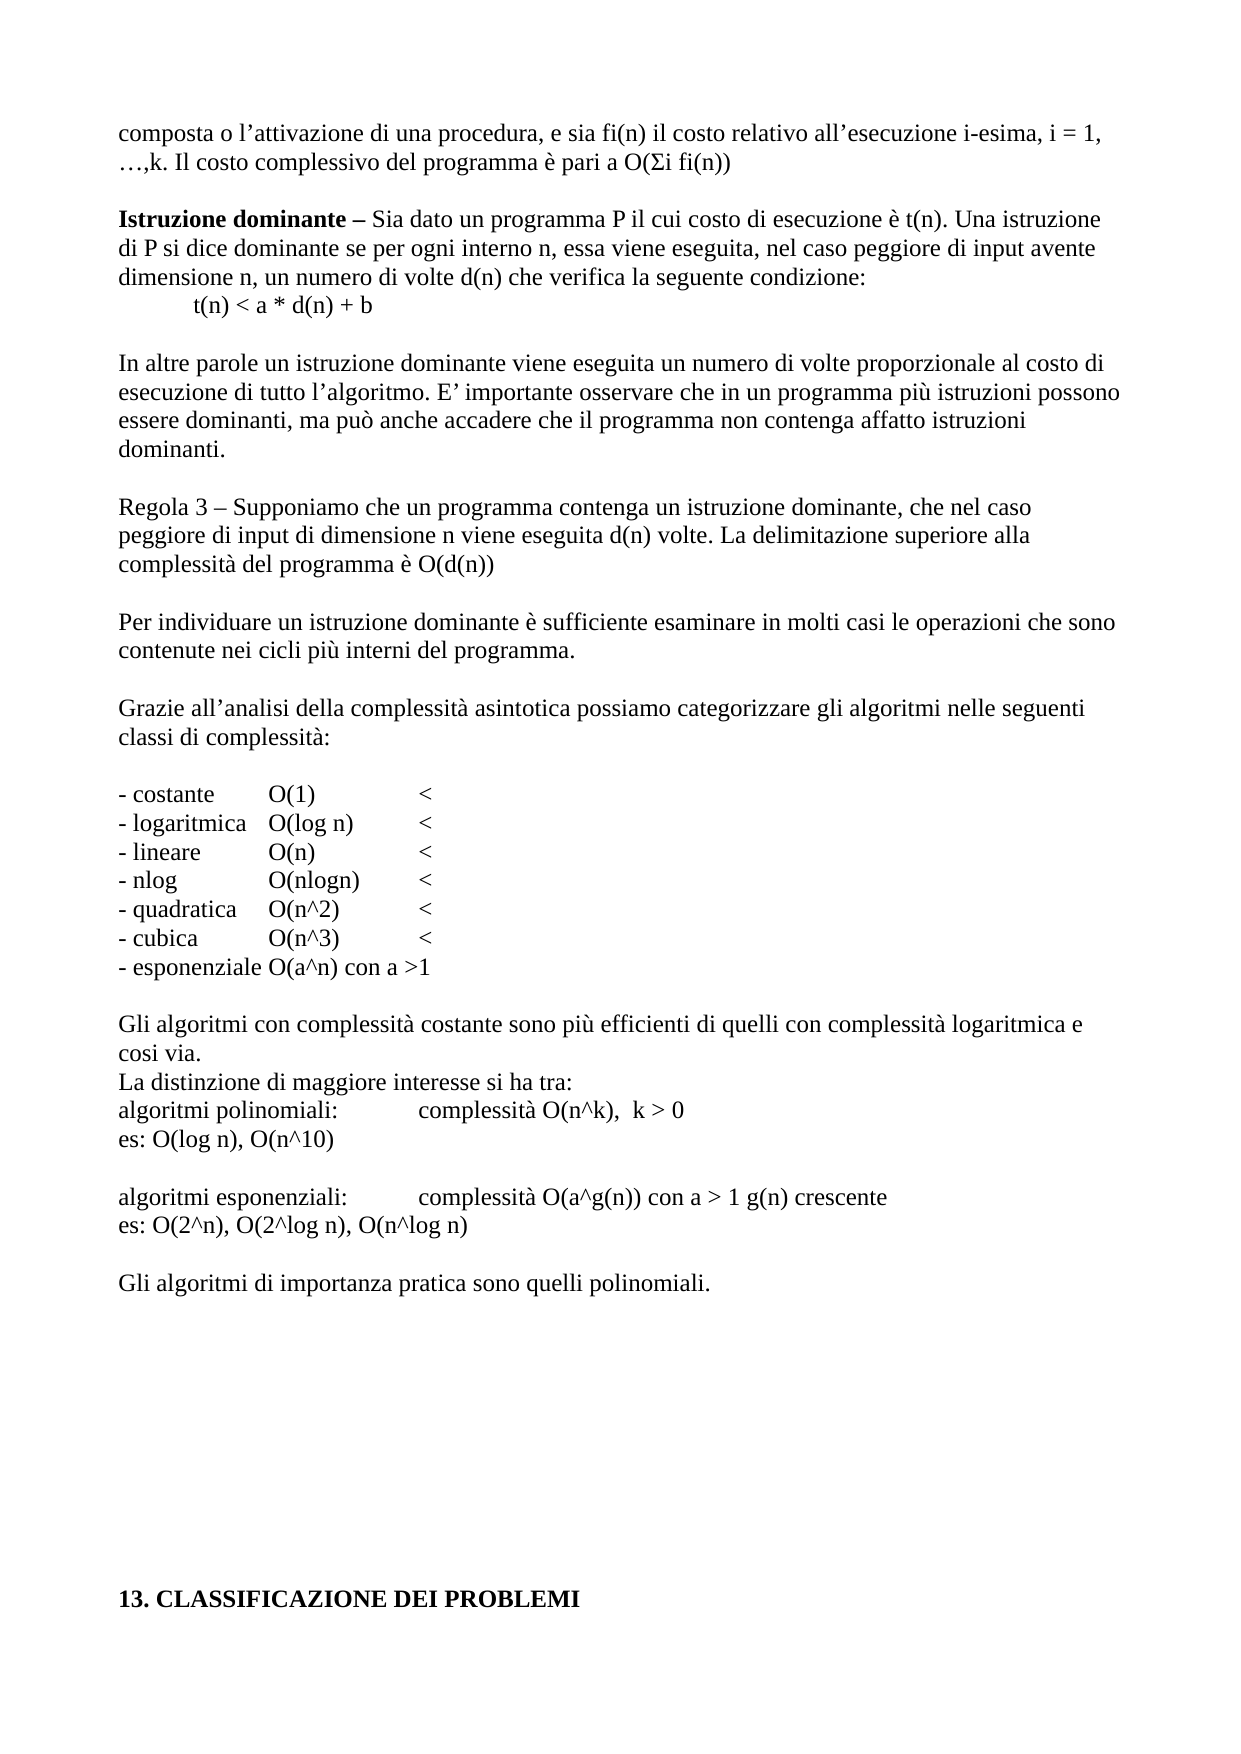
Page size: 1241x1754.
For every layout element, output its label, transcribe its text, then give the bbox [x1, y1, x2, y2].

text Gli algoritmi con complessità costante sono più efficienti di quelli con complessità logaritmica e cosi via. [118, 1009, 1122, 1067]
text - nlog O(nlogn) < [118, 866, 1122, 894]
text - lineare O(n) < [118, 837, 1122, 866]
text algoritmi esponenziali: complessità O(a^g(n)) con a > 1 g(n) crescente [118, 1182, 1122, 1211]
text algoritmi polinomiali: complessità O(n^k), k > 0 [118, 1096, 1122, 1124]
text La distinzione di maggiore interesse si ha tra: [118, 1067, 1122, 1096]
text Per individuare un istruzione dominante è sufficiente esaminare in molti casi le operazioni che sono contenute nei cicli più interni del programma. [118, 607, 1122, 664]
text Gli algoritmi di importanza pratica sono quelli polinomiali. [118, 1268, 1122, 1297]
text es: O(2^n), O(2^log n), O(n^log n) [118, 1211, 1122, 1239]
text - logaritmica O(log n) < [118, 808, 1122, 837]
text composta o l’attivazione di una procedura, e sia fi(n) il costo relativo all’esecuzione i-esima, i = 1,…,k. Il costo complessivo del programma è pari a O(Σi fi(n)) [118, 118, 1122, 176]
text Regola 3 – Supponiamo che un programma contenga un istruzione dominante, che nel caso peggiore di input di dimensione n viene eseguita d(n) volte. La delimitazione superiore alla complessità del programma è O(d(n)) [118, 492, 1122, 578]
text - costante O(1) < [118, 779, 1122, 808]
text - cubica O(n^3) < [118, 923, 1122, 952]
text Grazie all’analisi della complessità asintotica possiamo categorizzare gli algoritmi nelle seguenti classi di complessità: [118, 693, 1122, 751]
text t(n) < a * d(n) + b [118, 291, 1122, 319]
text es: O(log n), O(n^10) [118, 1124, 1122, 1153]
text 13. CLASSIFICAZIONE DEI PROBLEMI [118, 1584, 1122, 1613]
text - quadratica O(n^2) < [118, 894, 1122, 923]
text In altre parole un istruzione dominante viene eseguita un numero di volte proporzionale al costo di esecuzione di tutto l’algoritmo. E’ importante osservare che in un programma più istruzioni possono essere dominanti, ma può anche accadere che il programma non contenga affatto istruzioni dominanti. [118, 348, 1122, 463]
text Istruzione dominante – Sia dato un programma P il cui costo di esecuzione è t(n). Una istruzione di P si dice dominante se per ogni interno n, essa viene eseguita, nel caso peggiore di input avente dimensione n, un numero di volte d(n) che verifica la seguente condizione: [118, 204, 1122, 291]
text - esponenziale O(a^n) con a >1 [118, 952, 1122, 981]
